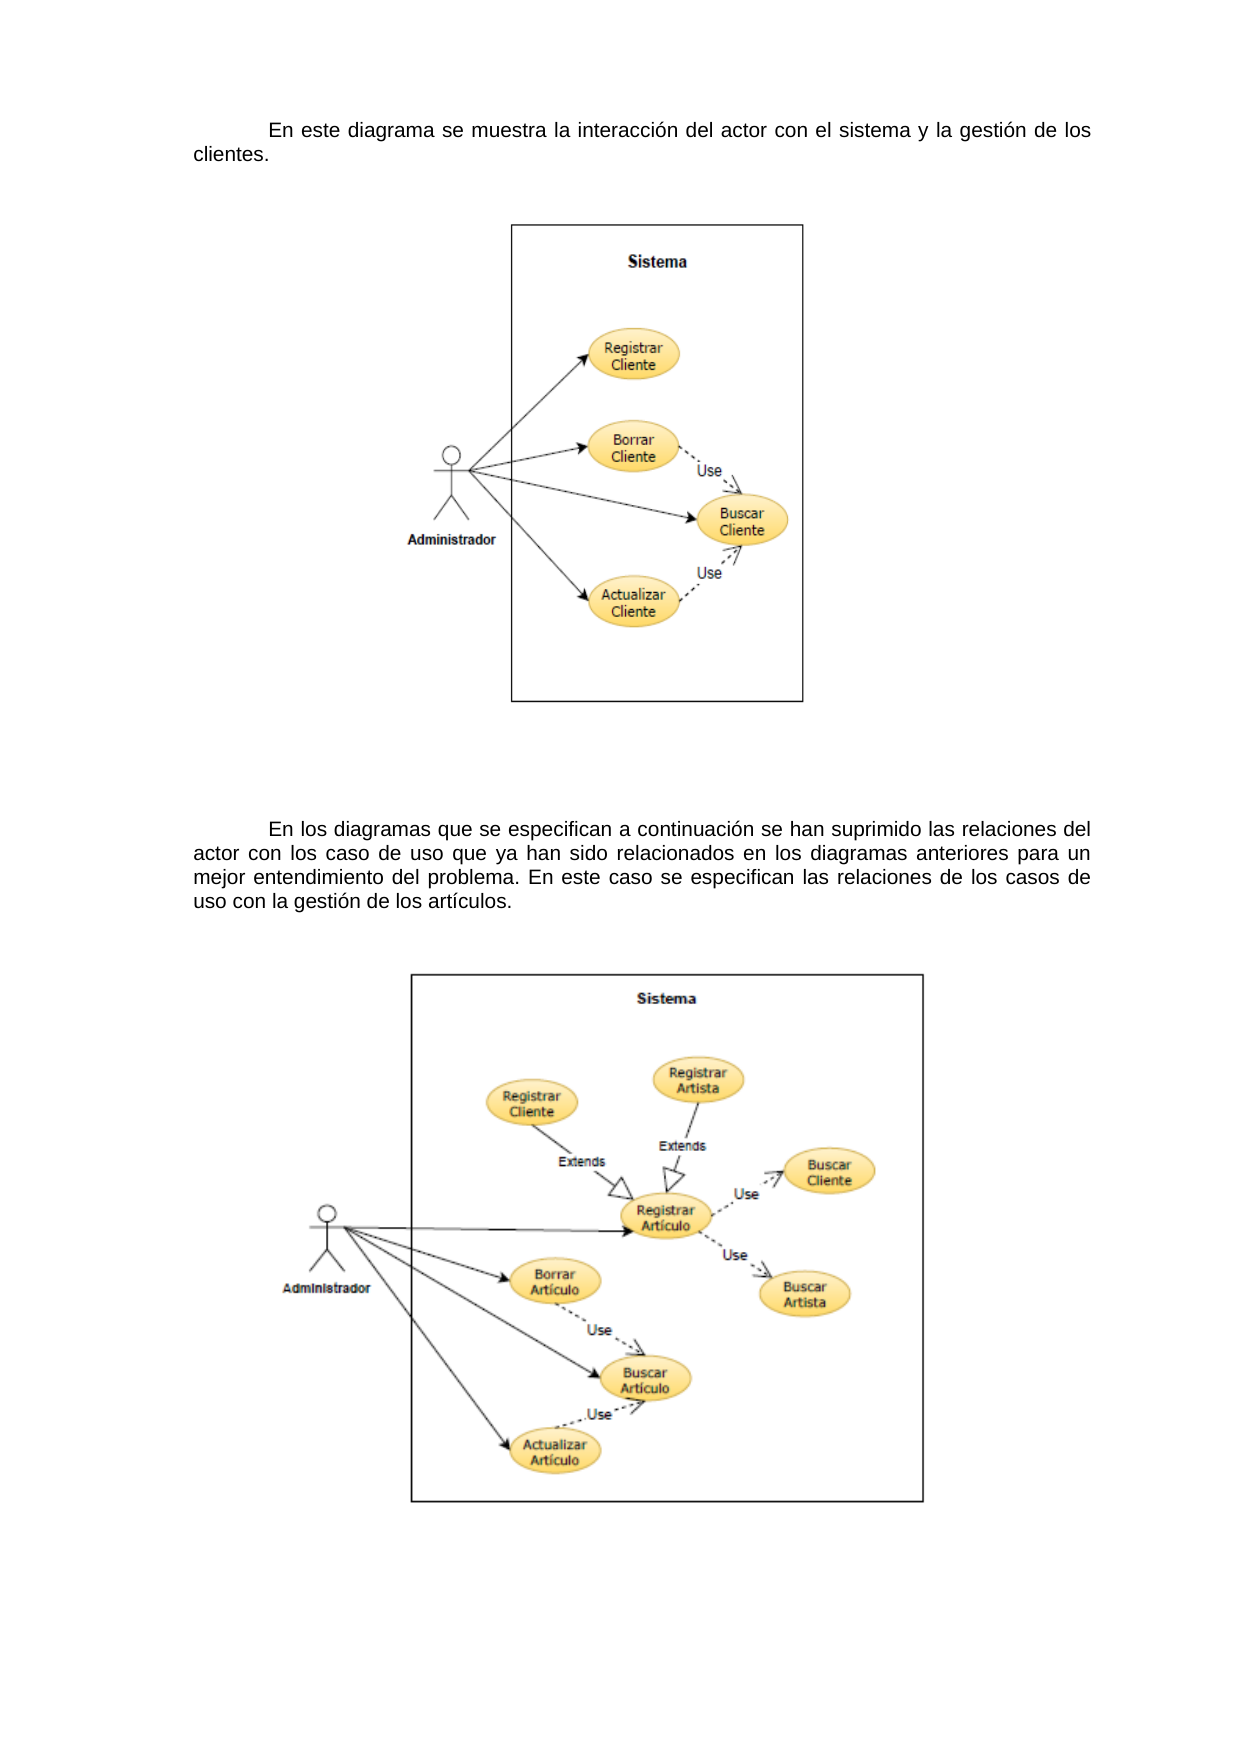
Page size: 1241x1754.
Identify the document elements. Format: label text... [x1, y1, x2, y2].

picture [389, 168, 868, 760]
text En este diagrama se muestra la interacción del actor con el sistema y la gestión de los clientes. [193, 118, 1093, 166]
text En los diagramas que se especifican a continuación se han suprimido las relaciones del actor con los caso de uso que ya han sido relacionados en los diagramas anteriores para un mejor entendimiento del problema. En este caso se especifican las relaciones de los casos de uso con la gestión de los artículos. [193, 817, 1093, 913]
picture [275, 954, 946, 1523]
